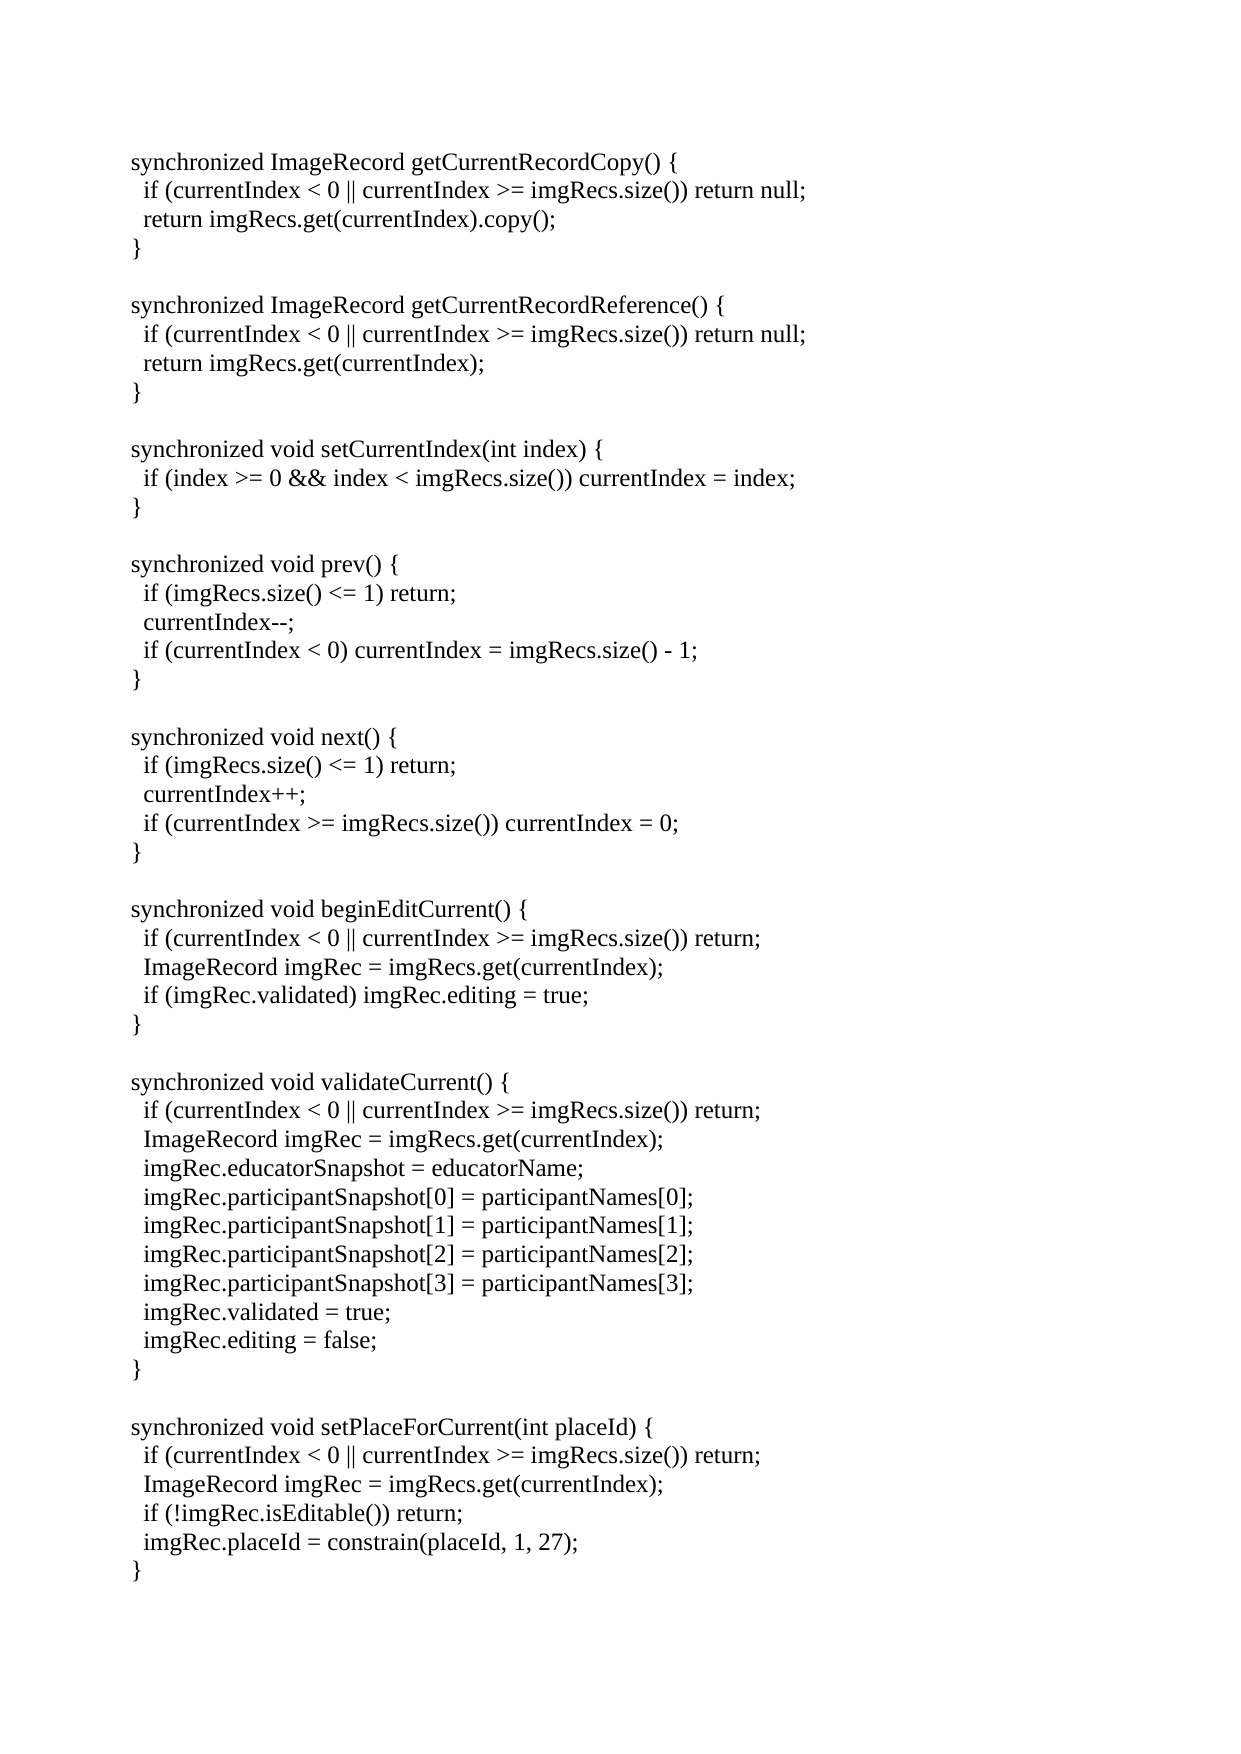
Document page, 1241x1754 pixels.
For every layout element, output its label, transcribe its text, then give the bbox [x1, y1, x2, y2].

text } [118, 377, 1122, 406]
text imgRec.participantSnapshot[0] = participantNames[0]; [118, 1182, 1122, 1211]
text if (index >= 0 && index < imgRecs.size()) currentIndex = index; [118, 463, 1122, 492]
text imgRec.participantSnapshot[2] = participantNames[2]; [118, 1239, 1122, 1268]
text if (currentIndex < 0 || currentIndex >= imgRecs.size()) return null; [118, 176, 1122, 204]
text if (currentIndex < 0 || currentIndex >= imgRecs.size()) return null; [118, 319, 1122, 348]
text synchronized ImageRecord getCurrentRecordReference() { [118, 291, 1122, 319]
text synchronized void validateCurrent() { [118, 1067, 1122, 1096]
text ImageRecord imgRec = imgRecs.get(currentIndex); [118, 1469, 1122, 1498]
text if (imgRecs.size() <= 1) return; [118, 578, 1122, 607]
text } [118, 664, 1122, 693]
text imgRec.placeId = constrain(placeId, 1, 27); [118, 1527, 1122, 1556]
text synchronized void next() { [118, 722, 1122, 751]
text if (currentIndex < 0) currentIndex = imgRecs.size() - 1; [118, 636, 1122, 664]
text imgRec.validated = true; [118, 1297, 1122, 1326]
text } [118, 1556, 1122, 1584]
text ImageRecord imgRec = imgRecs.get(currentIndex); [118, 952, 1122, 981]
text } [118, 837, 1122, 866]
text } [118, 492, 1122, 521]
text imgRec.participantSnapshot[1] = participantNames[1]; [118, 1211, 1122, 1239]
text currentIndex++; [118, 779, 1122, 808]
text synchronized void beginEditCurrent() { [118, 894, 1122, 923]
text imgRec.editing = false; [118, 1326, 1122, 1354]
text if (imgRec.validated) imgRec.editing = true; [118, 981, 1122, 1009]
text synchronized void prev() { [118, 549, 1122, 578]
text } [118, 233, 1122, 262]
text if (!imgRec.isEditable()) return; [118, 1498, 1122, 1527]
text if (imgRecs.size() <= 1) return; [118, 751, 1122, 779]
text imgRec.educatorSnapshot = educatorName; [118, 1153, 1122, 1182]
text currentIndex--; [118, 607, 1122, 636]
text return imgRecs.get(currentIndex).copy(); [118, 204, 1122, 233]
text ImageRecord imgRec = imgRecs.get(currentIndex); [118, 1124, 1122, 1153]
text imgRec.participantSnapshot[3] = participantNames[3]; [118, 1268, 1122, 1297]
text if (currentIndex < 0 || currentIndex >= imgRecs.size()) return; [118, 923, 1122, 952]
text } [118, 1009, 1122, 1038]
text synchronized ImageRecord getCurrentRecordCopy() { [118, 147, 1122, 176]
text if (currentIndex >= imgRecs.size()) currentIndex = 0; [118, 808, 1122, 837]
text if (currentIndex < 0 || currentIndex >= imgRecs.size()) return; [118, 1441, 1122, 1469]
text return imgRecs.get(currentIndex); [118, 348, 1122, 377]
text synchronized void setPlaceForCurrent(int placeId) { [118, 1412, 1122, 1441]
text } [118, 1354, 1122, 1383]
text if (currentIndex < 0 || currentIndex >= imgRecs.size()) return; [118, 1096, 1122, 1124]
text synchronized void setCurrentIndex(int index) { [118, 434, 1122, 463]
